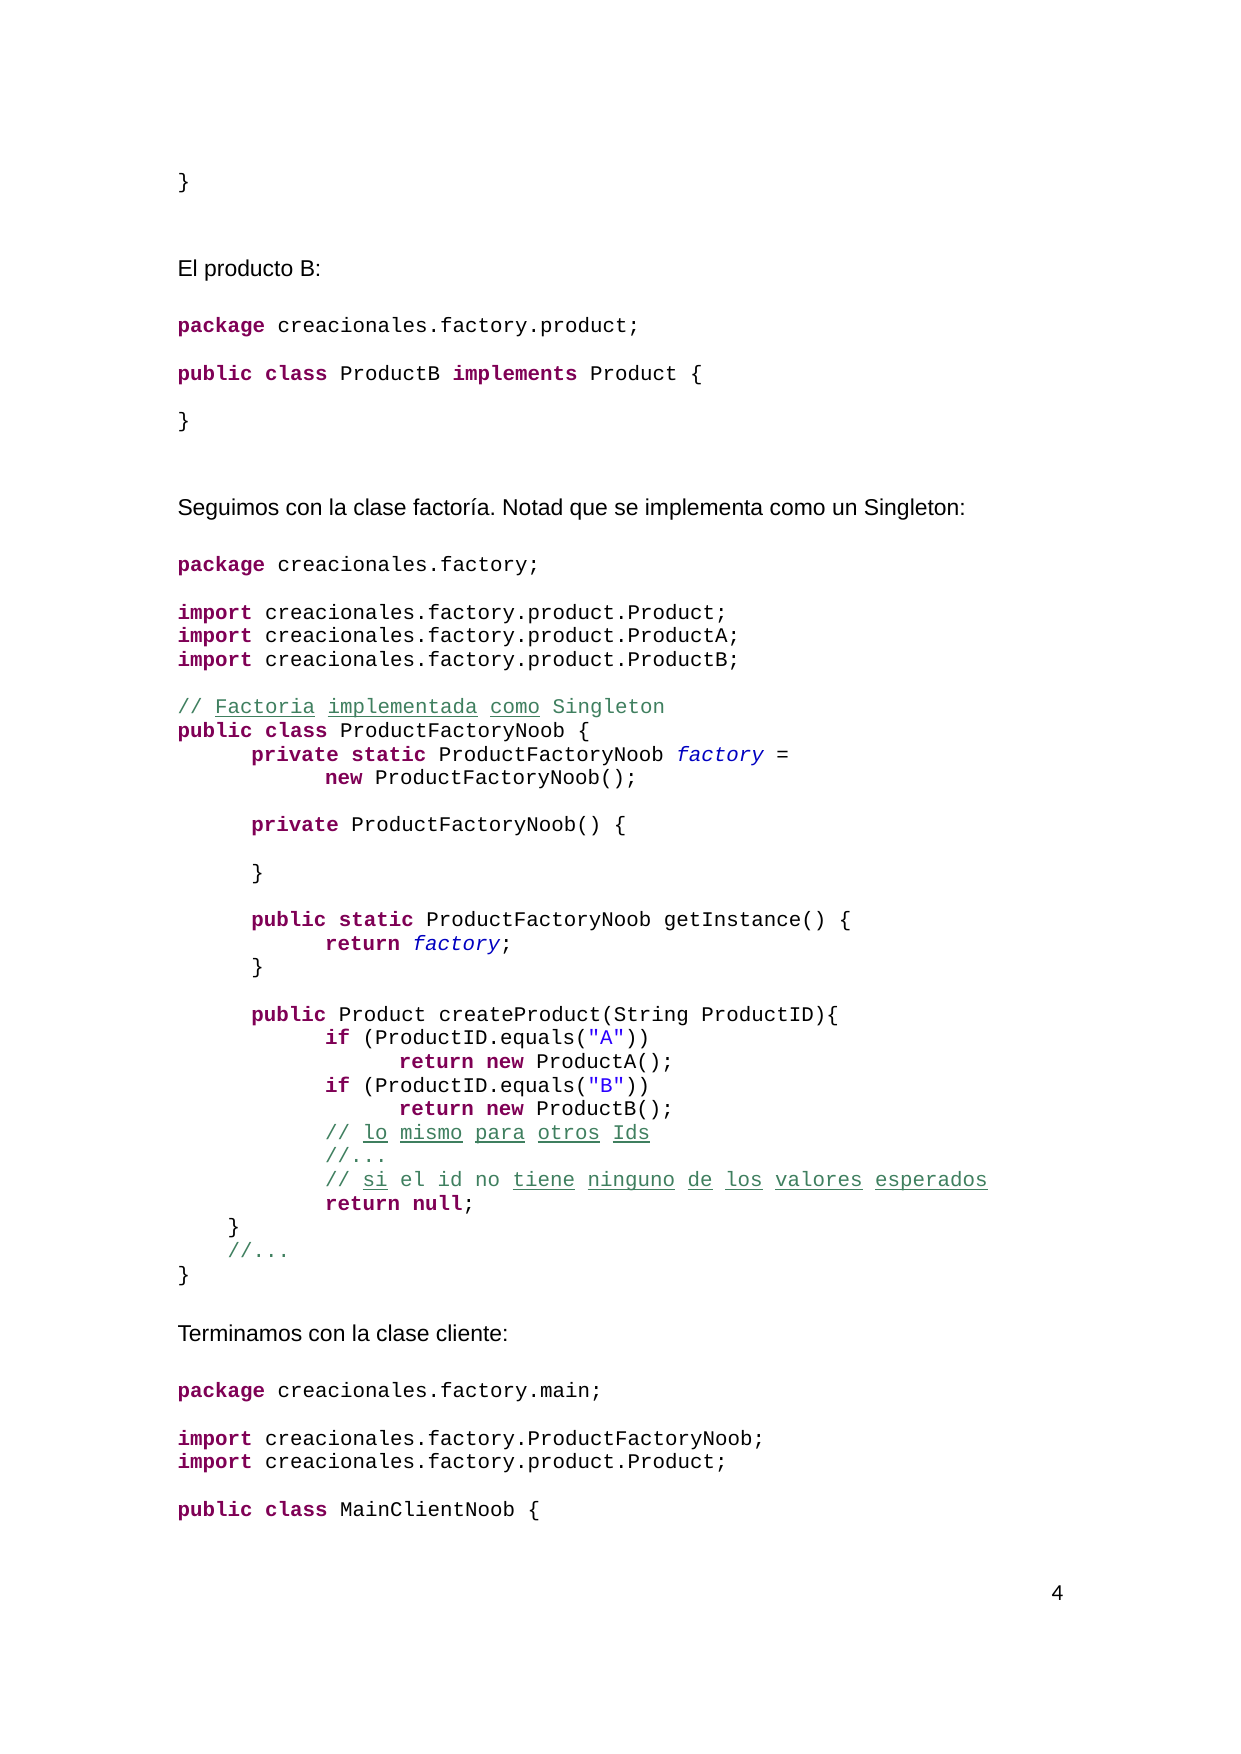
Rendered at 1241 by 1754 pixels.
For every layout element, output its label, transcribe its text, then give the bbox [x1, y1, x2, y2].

text //... [177, 1146, 1063, 1169]
text import creacionales.factory.product.Product; [177, 602, 1063, 625]
text return factory; [177, 933, 1063, 956]
text import creacionales.factory.ProductFactoryNoob; [177, 1428, 1063, 1451]
text import creacionales.factory.product.ProductA; [177, 625, 1063, 649]
text if (ProductID.equals("B")) [177, 1074, 1063, 1098]
text private ProductFactoryNoob() { [177, 814, 1063, 838]
text public class ProductFactoryNoob { [177, 720, 1063, 743]
text public Product createProduct(String ProductID){ [177, 1004, 1063, 1027]
text public static ProductFactoryNoob getInstance() { [177, 909, 1063, 933]
text return new ProductA(); [177, 1051, 1063, 1074]
text // lo mismo para otros Ids [177, 1122, 1063, 1146]
text public class MainClientNoob { [177, 1498, 1063, 1522]
text } [177, 410, 1063, 434]
text package creacionales.factory.product; [177, 316, 1063, 339]
text import creacionales.factory.product.ProductB; [177, 649, 1063, 673]
text } [177, 1264, 1063, 1287]
text Terminamos con la clase cliente: [177, 1320, 1063, 1346]
text } [177, 1216, 1063, 1240]
text } [177, 862, 1063, 885]
text return null; [177, 1193, 1063, 1216]
text // si el id no tiene ninguno de los valores esperados [177, 1169, 1063, 1193]
text if (ProductID.equals("A")) [177, 1027, 1063, 1051]
text return new ProductB(); [177, 1098, 1063, 1122]
text Seguimos con la clase factoría. Notad que se implementa como un Singleton: [177, 494, 1063, 520]
text } [177, 171, 1063, 195]
text import creacionales.factory.product.Product; [177, 1451, 1063, 1475]
text El producto B: [177, 255, 1063, 282]
text new ProductFactoryNoob(); [177, 767, 1063, 791]
text //... [177, 1240, 1063, 1264]
text public class ProductB implements Product { [177, 363, 1063, 386]
text package creacionales.factory; [177, 554, 1063, 578]
text } [177, 956, 1063, 980]
text package creacionales.factory.main; [177, 1380, 1063, 1404]
text // Factoria implementada como Singleton [177, 696, 1063, 720]
text private static ProductFactoryNoob factory = [177, 743, 1063, 767]
